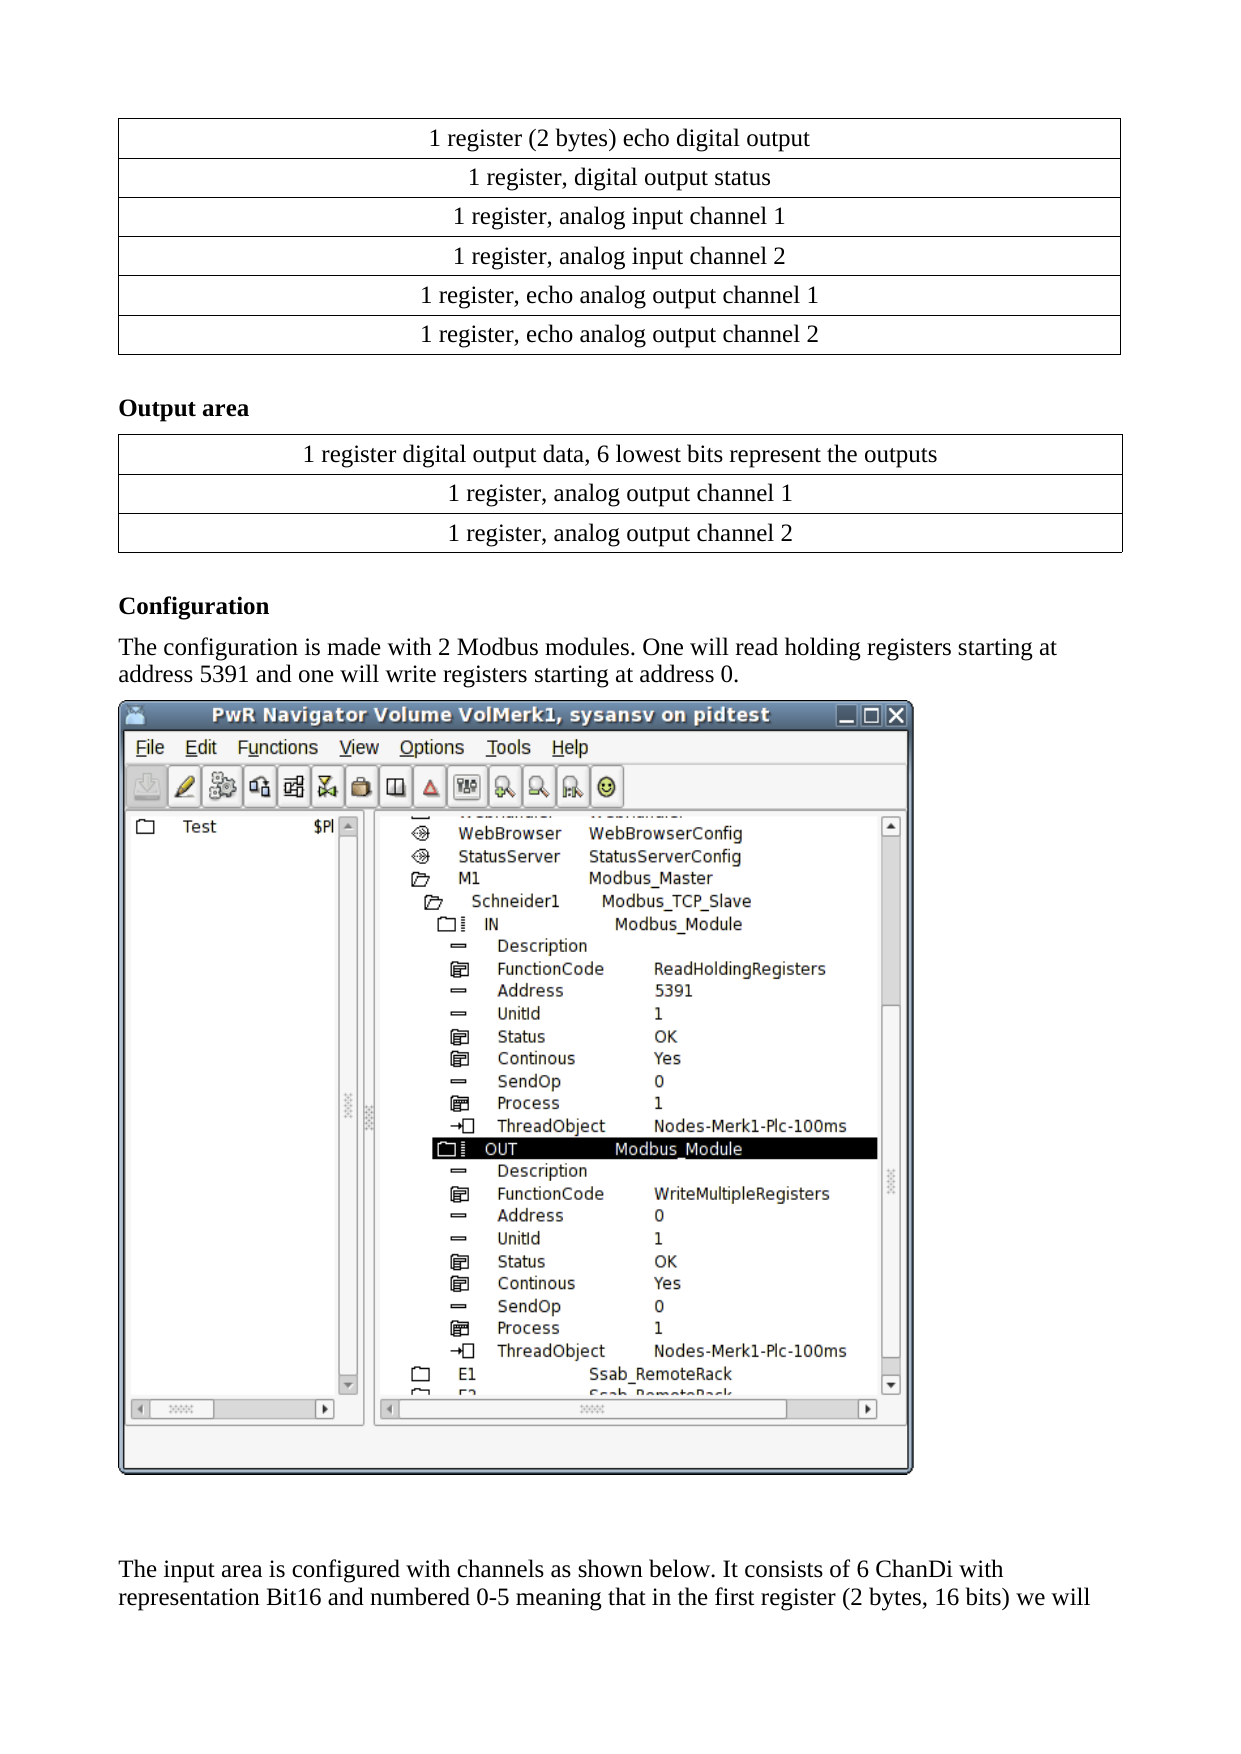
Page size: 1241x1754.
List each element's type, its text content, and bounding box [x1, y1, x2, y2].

text The configuration is made with 2 Modbus modules. One will read holding registers starting at address 5391 and one will write registers starting at address 0. [118, 633, 1122, 688]
text Configuration [118, 592, 1122, 620]
picture [118, 700, 914, 1475]
table_header 1 register digital output data, 6 lowest bits represent the outputs [119, 435, 1122, 473]
table_cell 1 register, echo analog output channel 2 [119, 316, 1120, 354]
text The input area is configured with channels as shown below. It consists of 6 ChanDi with representation Bit16 and numbered 0-5 meaning that in the first register (2 bytes, 16 bits) we will [118, 1555, 1122, 1610]
table_cell 1 register, analog input channel 1 [119, 198, 1120, 236]
table_cell 1 register, analog input channel 2 [119, 237, 1120, 275]
table_cell 1 register, digital output status [119, 159, 1120, 197]
table_cell 1 register, analog output channel 2 [119, 514, 1122, 552]
text Output area [118, 394, 1122, 422]
table_cell 1 register, analog output channel 1 [119, 475, 1122, 513]
table_cell 1 register (2 bytes) echo digital output [119, 119, 1120, 157]
table_cell 1 register, echo analog output channel 1 [119, 276, 1120, 314]
